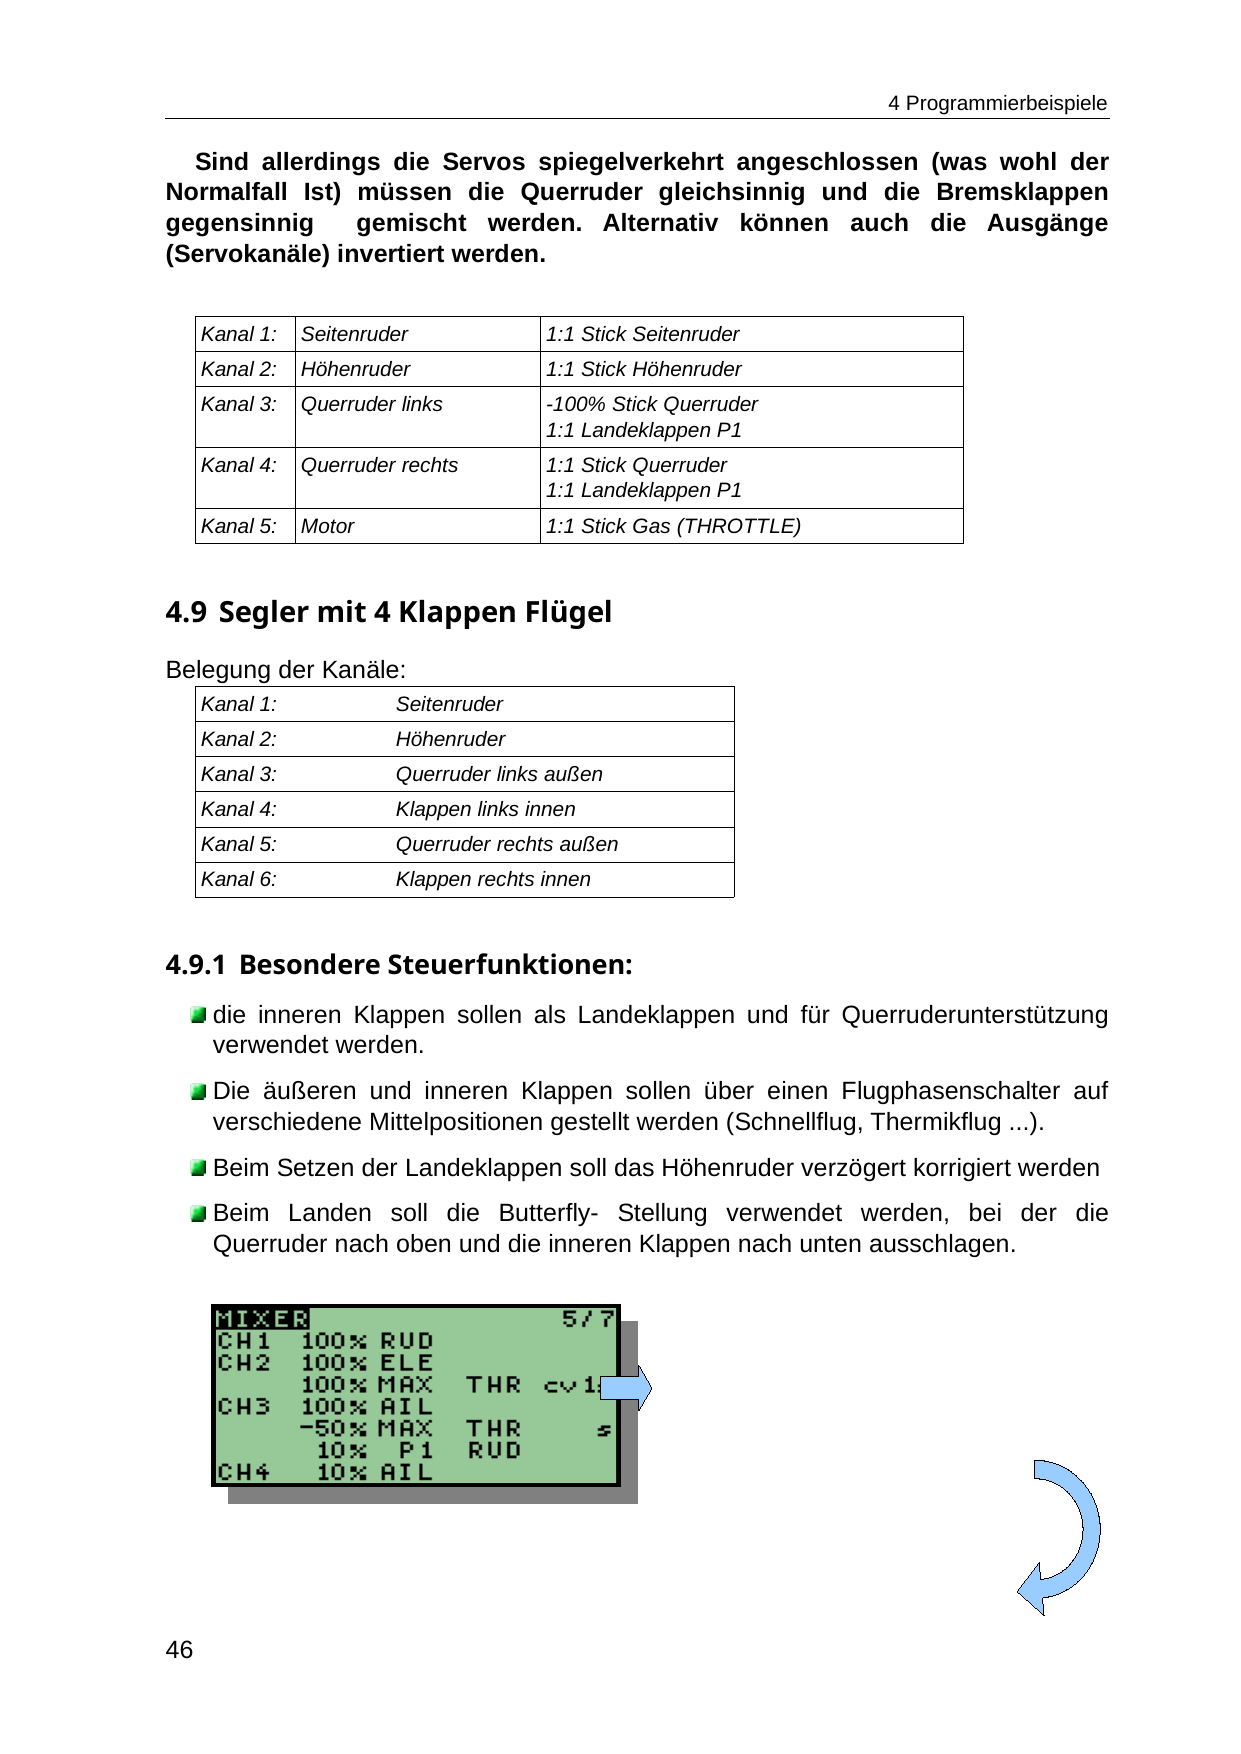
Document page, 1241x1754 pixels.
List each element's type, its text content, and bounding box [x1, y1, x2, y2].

table_cell Querruder links [296, 387, 540, 447]
table_cell Querruder rechts außen [390, 828, 734, 862]
picture [190, 1006, 206, 1023]
text Sind allerdings die Servos spiegelverkehrt angeschlossen (was wohl der Normalfall Ist) müssen die Querruder gleichsinnig und die Bremsklappen gegensinnig gemischt werden. Alternativ können auch die Ausgänge (Servokanäle) invertiert werden. [165, 147, 1110, 268]
table_header Seitenruder [390, 687, 734, 721]
list Die äußeren und inneren Klappen sollen über einen Flugphasenschalter auf verschiedene Mittelpositionen gestellt werden (Schnellflug, Thermikflug ...). [189, 1077, 1110, 1136]
list Beim Landen soll die Butterfly- Stellung verwendet werden, bei der die Querruder nach oben und die inneren Klappen nach unten ausschlagen. [189, 1199, 1110, 1258]
table_cell Kanal 2: [196, 352, 295, 386]
table_cell Kanal 3: [196, 387, 295, 447]
table_cell Kanal 5: [196, 828, 390, 862]
table_cell Höhenruder [296, 352, 540, 386]
table_cell Motor [296, 509, 540, 543]
list die inneren Klappen sollen als Landeklappen und für Querruderunterstützung verwendet werden. [189, 1001, 1110, 1059]
table_cell Kanal 4: [196, 792, 390, 827]
table_header Kanal 1: [196, 687, 390, 721]
table_cell 1:1 Stick Querruder 1:1 Landeklappen P1 [541, 448, 963, 508]
subtitle Segler mit 4 Klappen Flügel [165, 592, 1110, 631]
table_cell -100% Stick Querruder 1:1 Landeklappen P1 [541, 387, 963, 447]
table_cell Klappen links innen [390, 792, 734, 827]
picture [190, 1159, 206, 1176]
picture [190, 1083, 206, 1100]
table_cell Kanal 4: [196, 448, 295, 508]
table_cell Kanal 5: [196, 509, 295, 543]
table_cell Kanal 3: [196, 757, 390, 791]
list Beim Setzen der Landeklappen soll das Höhenruder verzögert korrigiert werden [189, 1154, 1110, 1182]
picture [190, 1205, 206, 1222]
text Belegung der Kanäle: [165, 656, 1110, 683]
picture [216, 1308, 617, 1483]
table_cell Klappen rechts innen [390, 863, 734, 897]
table_cell Kanal 6: [196, 863, 390, 897]
table_cell Höhenruder [390, 722, 734, 756]
table_cell 1:1 Stick Höhenruder [541, 352, 963, 386]
table_header 1:1 Stick Seitenruder [541, 317, 963, 351]
table_header Seitenruder [296, 317, 540, 351]
subtitle Besondere Steuerfunktionen: [165, 945, 1110, 982]
table_cell Querruder rechts [296, 448, 540, 508]
table_cell Kanal 2: [196, 722, 390, 756]
table_header Kanal 1: [196, 317, 295, 351]
table_cell Querruder links außen [390, 757, 734, 791]
table_cell 1:1 Stick Gas (THROTTLE) [541, 509, 963, 543]
